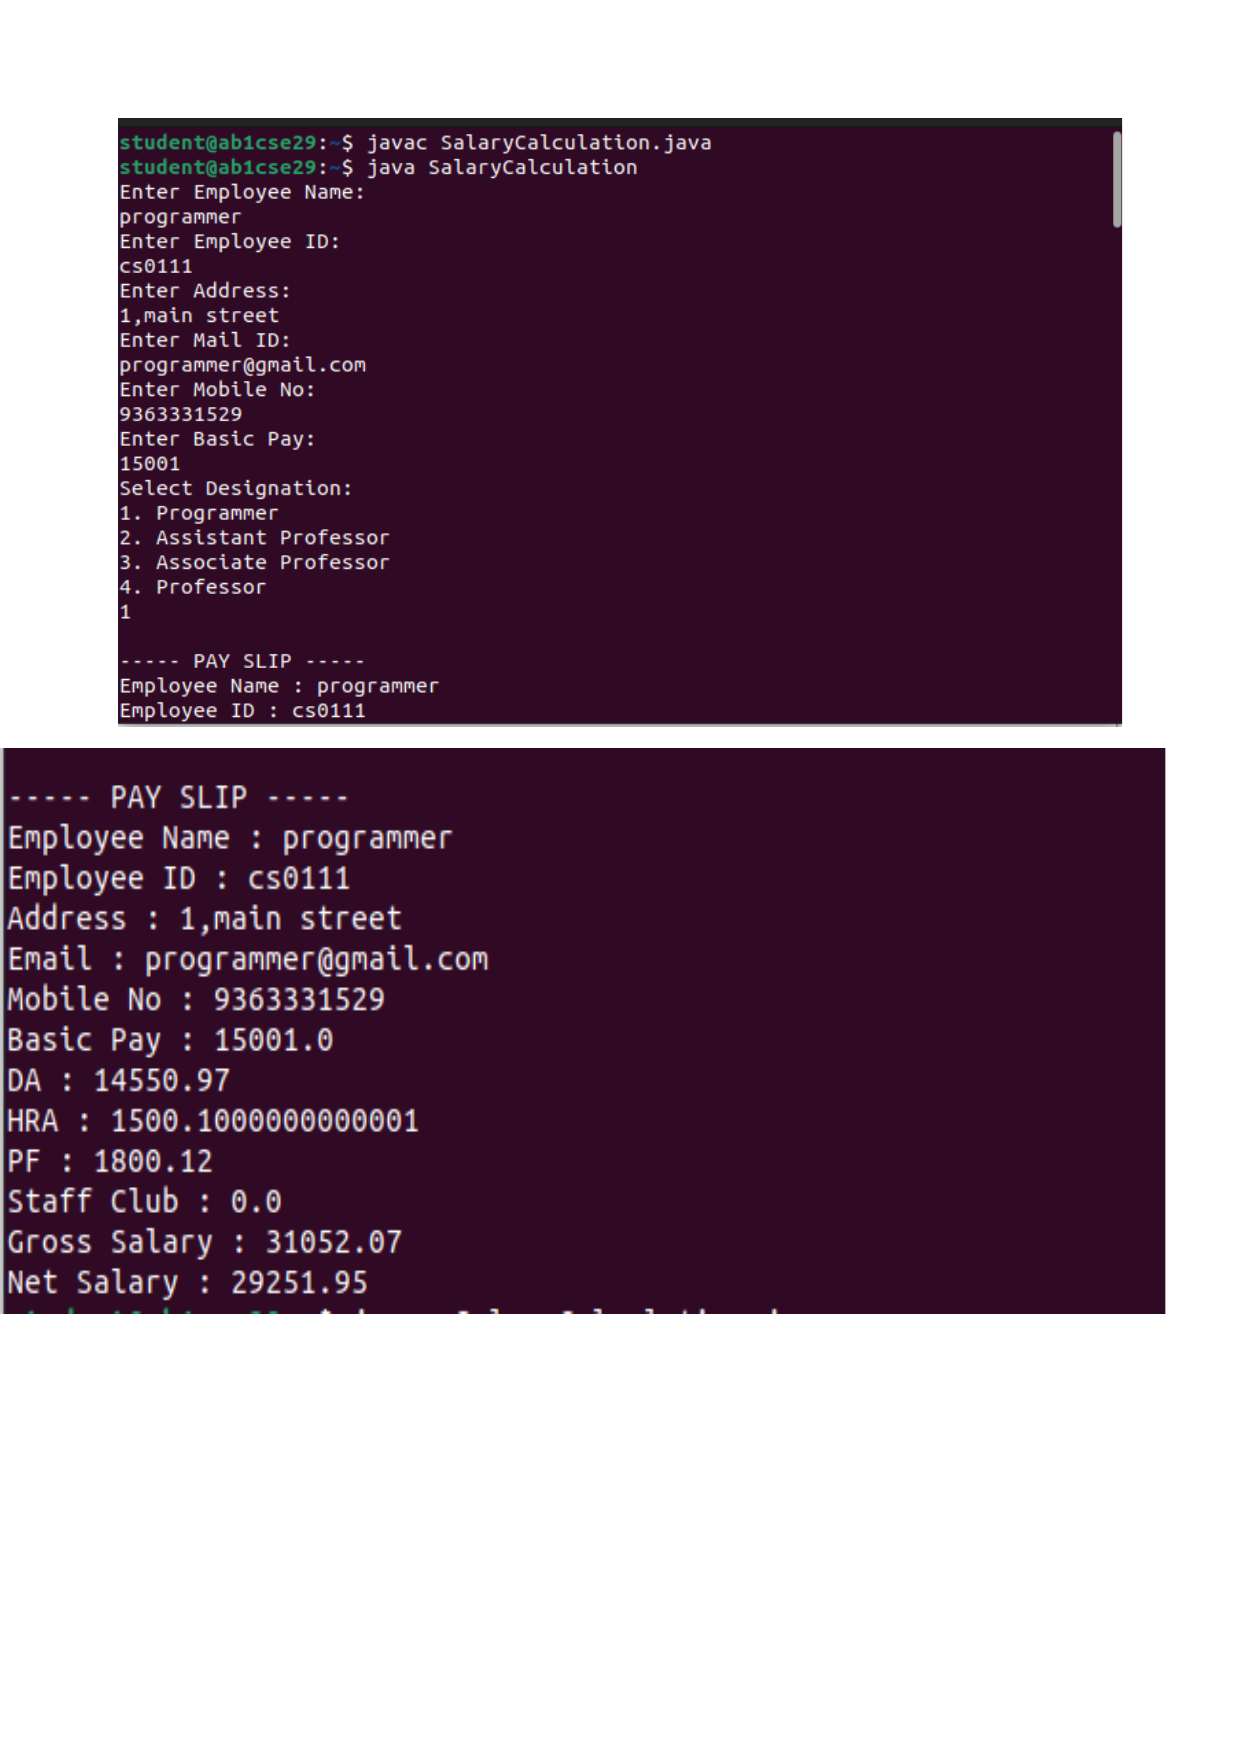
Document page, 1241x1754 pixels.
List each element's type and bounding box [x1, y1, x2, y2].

picture [0, 748, 1166, 1314]
picture [118, 118, 1123, 727]
